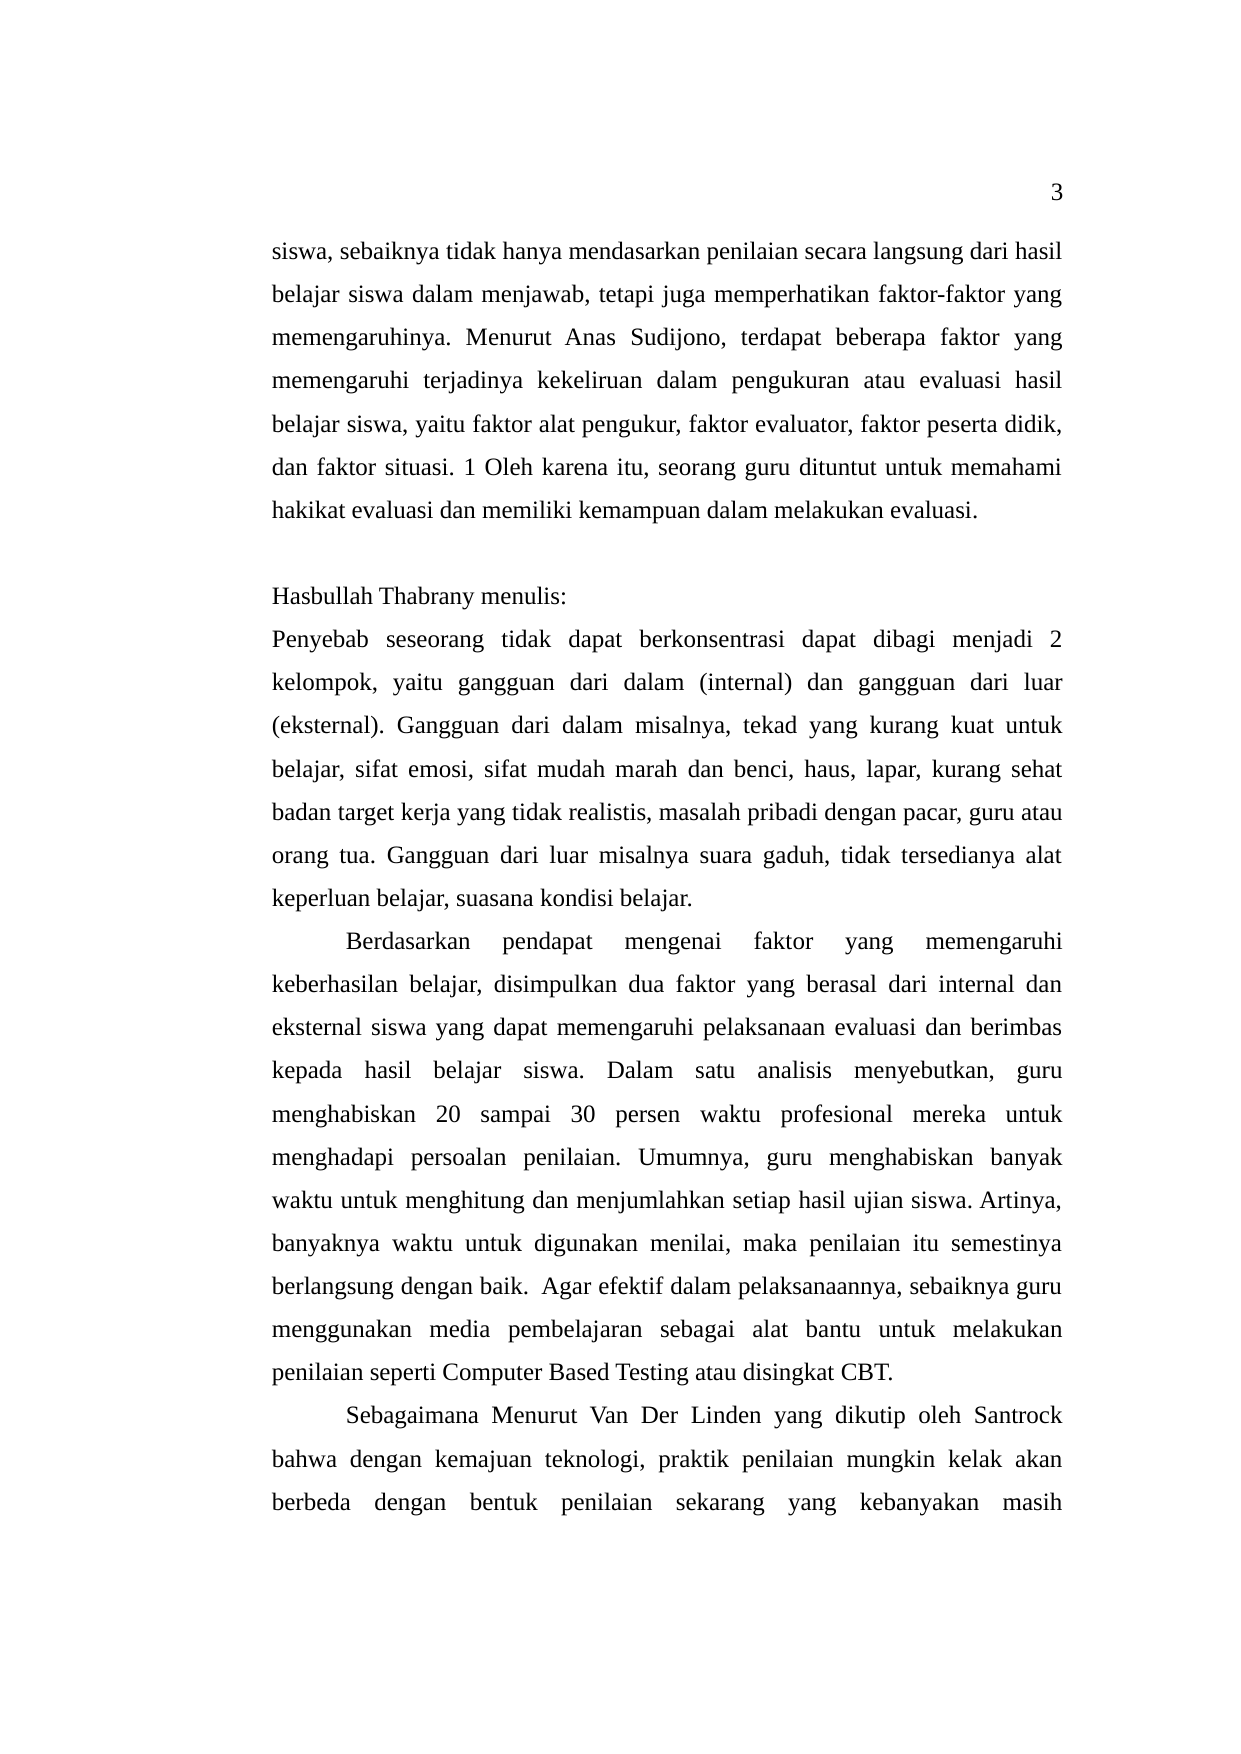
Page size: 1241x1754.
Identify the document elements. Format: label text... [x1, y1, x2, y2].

text Penyebab seseorang tidak dapat berkonsentrasi dapat dibagi menjadi 2 kelompok, yaitu gangguan dari dalam (internal) dan gangguan dari luar (eksternal). Gangguan dari dalam misalnya, tekad yang kurang kuat untuk belajar, sifat emosi, sifat mudah marah dan benci, haus, lapar, kurang sehat badan target kerja yang tidak realistis, masalah pribadi dengan pacar, guru atau orang tua. Gangguan dari luar misalnya suara gaduh, tidak tersedianya alat keperluan belajar, suasana kondisi belajar. [272, 624, 1063, 912]
text Hasbullah Thabrany menulis: [272, 581, 1063, 610]
text siswa, sebaiknya tidak hanya mendasarkan penilaian secara langsung dari hasil belajar siswa dalam menjawab, tetapi juga memperhatikan faktor-faktor yang memengaruhinya. Menurut Anas Sudijono, terdapat beberapa faktor yang memengaruhi terjadinya kekeliruan dalam pengukuran atau evaluasi hasil belajar siswa, yaitu faktor alat pengukur, faktor evaluator, faktor peserta didik, dan faktor situasi. 1 Oleh karena itu, seorang guru dituntut untuk memahami hakikat evaluasi dan memiliki kemampuan dalam melakukan evaluasi. [272, 236, 1063, 524]
text Berdasarkan pendapat mengenai faktor yang memengaruhi keberhasilan belajar, disimpulkan dua faktor yang berasal dari internal dan eksternal siswa yang dapat memengaruhi pelaksanaan evaluasi dan berimbas kepada hasil belajar siswa. Dalam satu analisis menyebutkan, guru menghabiskan 20 sampai 30 persen waktu profesional mereka untuk menghadapi persoalan penilaian. Umumnya, guru menghabiskan banyak waktu untuk menghitung dan menjumlahkan setiap hasil ujian siswa. Artinya, banyaknya waktu untuk digunakan menilai, maka penilaian itu semestinya berlangsung dengan baik. Agar efektif dalam pelaksanaannya, sebaiknya guru menggunakan media pembelajaran sebagai alat bantu untuk melakukan penilaian seperti Computer Based Testing atau disingkat CBT. [272, 926, 1063, 1386]
text Sebagaimana Menurut Van Der Linden yang dikutip oleh Santrock bahwa dengan kemajuan teknologi, praktik penilaian mungkin kelak akan berbeda dengan bentuk penilaian sekarang yang kebanyakan masih [272, 1401, 1063, 1516]
